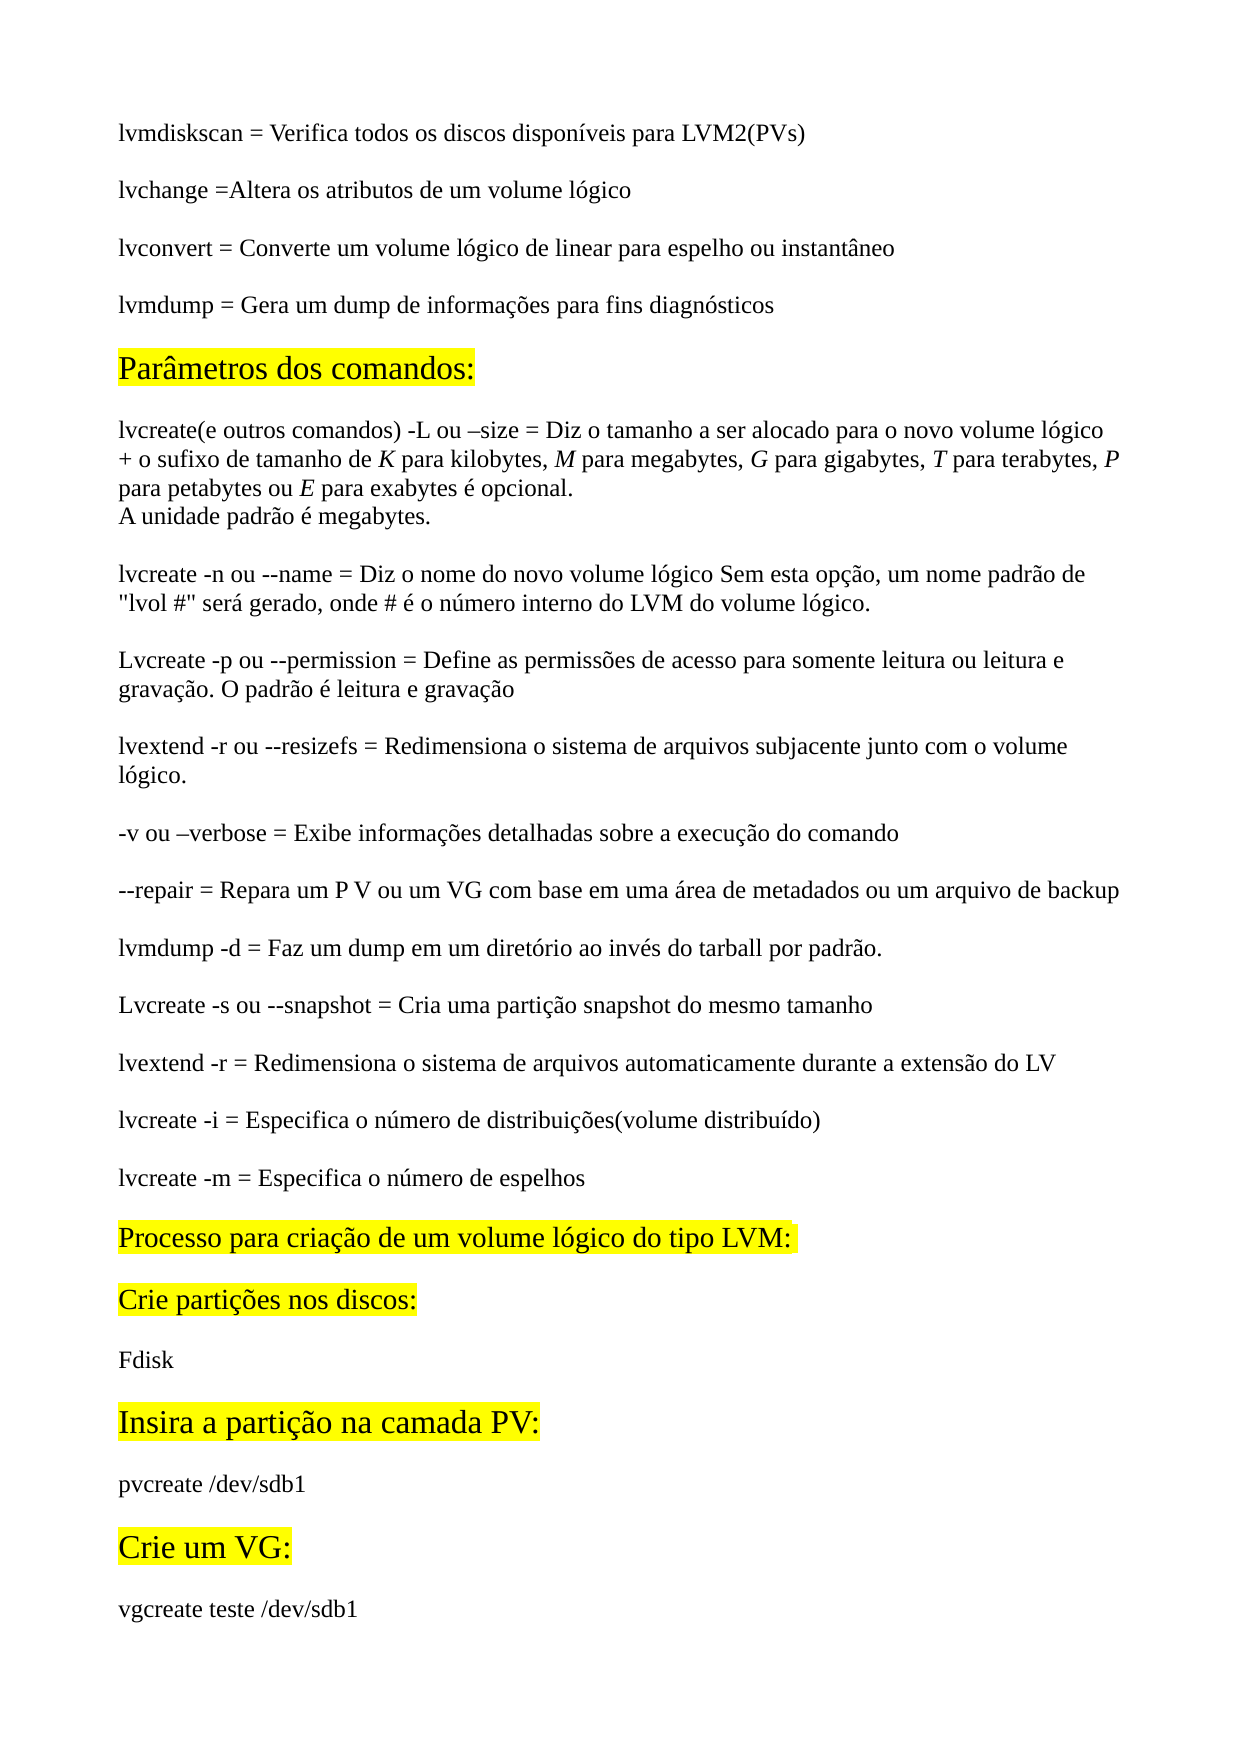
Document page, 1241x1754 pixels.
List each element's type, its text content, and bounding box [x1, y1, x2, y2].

text lvconvert = Converte um volume lógico de linear para espelho ou instantâneo [118, 233, 1122, 262]
text vgcreate teste /dev/sdb1 [118, 1594, 1122, 1623]
text Lvcreate -p ou --permission = Define as permissões de acesso para somente leitura ou leitura e gravação. O padrão é leitura e gravação [118, 645, 1122, 703]
text Fdisk [118, 1345, 1122, 1373]
text --repair = Repara um P V ou um VG com base em uma área de metadados ou um arquivo de backup [118, 875, 1122, 904]
text Insira a partição na camada PV: [118, 1402, 1122, 1441]
text lvcreate -n ou --name = Diz o nome do novo volume lógico Sem esta opção, um nome padrão de "lvol #" será gerado, onde # é o número interno do LVM do volume lógico. [118, 559, 1122, 616]
text lvmdiskscan = Verifica todos os discos disponíveis para LVM2(PVs) [118, 118, 1122, 147]
text Parâmetros dos comandos: [118, 348, 1122, 386]
text Processo para criação de um volume lógico do tipo LVM: [118, 1220, 1122, 1254]
text lvchange =Altera os atributos de um volume lógico [118, 176, 1122, 204]
text Crie partições nos discos: [118, 1282, 1122, 1316]
text pvcreate /dev/sdb1 [118, 1469, 1122, 1498]
text lvextend -r ou --resizefs = Redimensiona o sistema de arquivos subjacente junto com o volume lógico. [118, 731, 1122, 789]
text lvcreate(e outros comandos) -L ou –size = Diz o tamanho a ser alocado para o novo volume lógico + o sufixo de tamanho de K para kilobytes, M para megabytes, G para gigabytes, T para terabytes, P para petabytes ou E para exabytes é opcional. A unidade padrão é megabytes. [118, 415, 1122, 530]
text lvextend -r = Redimensiona o sistema de arquivos automaticamente durante a extensão do LV [118, 1048, 1122, 1076]
text Crie um VG: [118, 1527, 1122, 1565]
text Lvcreate -s ou --snapshot = Cria uma partição snapshot do mesmo tamanho [118, 990, 1122, 1019]
text -v ou –verbose = Exibe informações detalhadas sobre a execução do comando [118, 818, 1122, 846]
text lvmdump = Gera um dump de informações para fins diagnósticos [118, 291, 1122, 319]
text lvcreate -i = Especifica o número de distribuições(volume distribuído) [118, 1105, 1122, 1134]
text lvmdump -d = Faz um dump em um diretório ao invés do tarball por padrão. [118, 933, 1122, 961]
text lvcreate -m = Especifica o número de espelhos [118, 1163, 1122, 1191]
